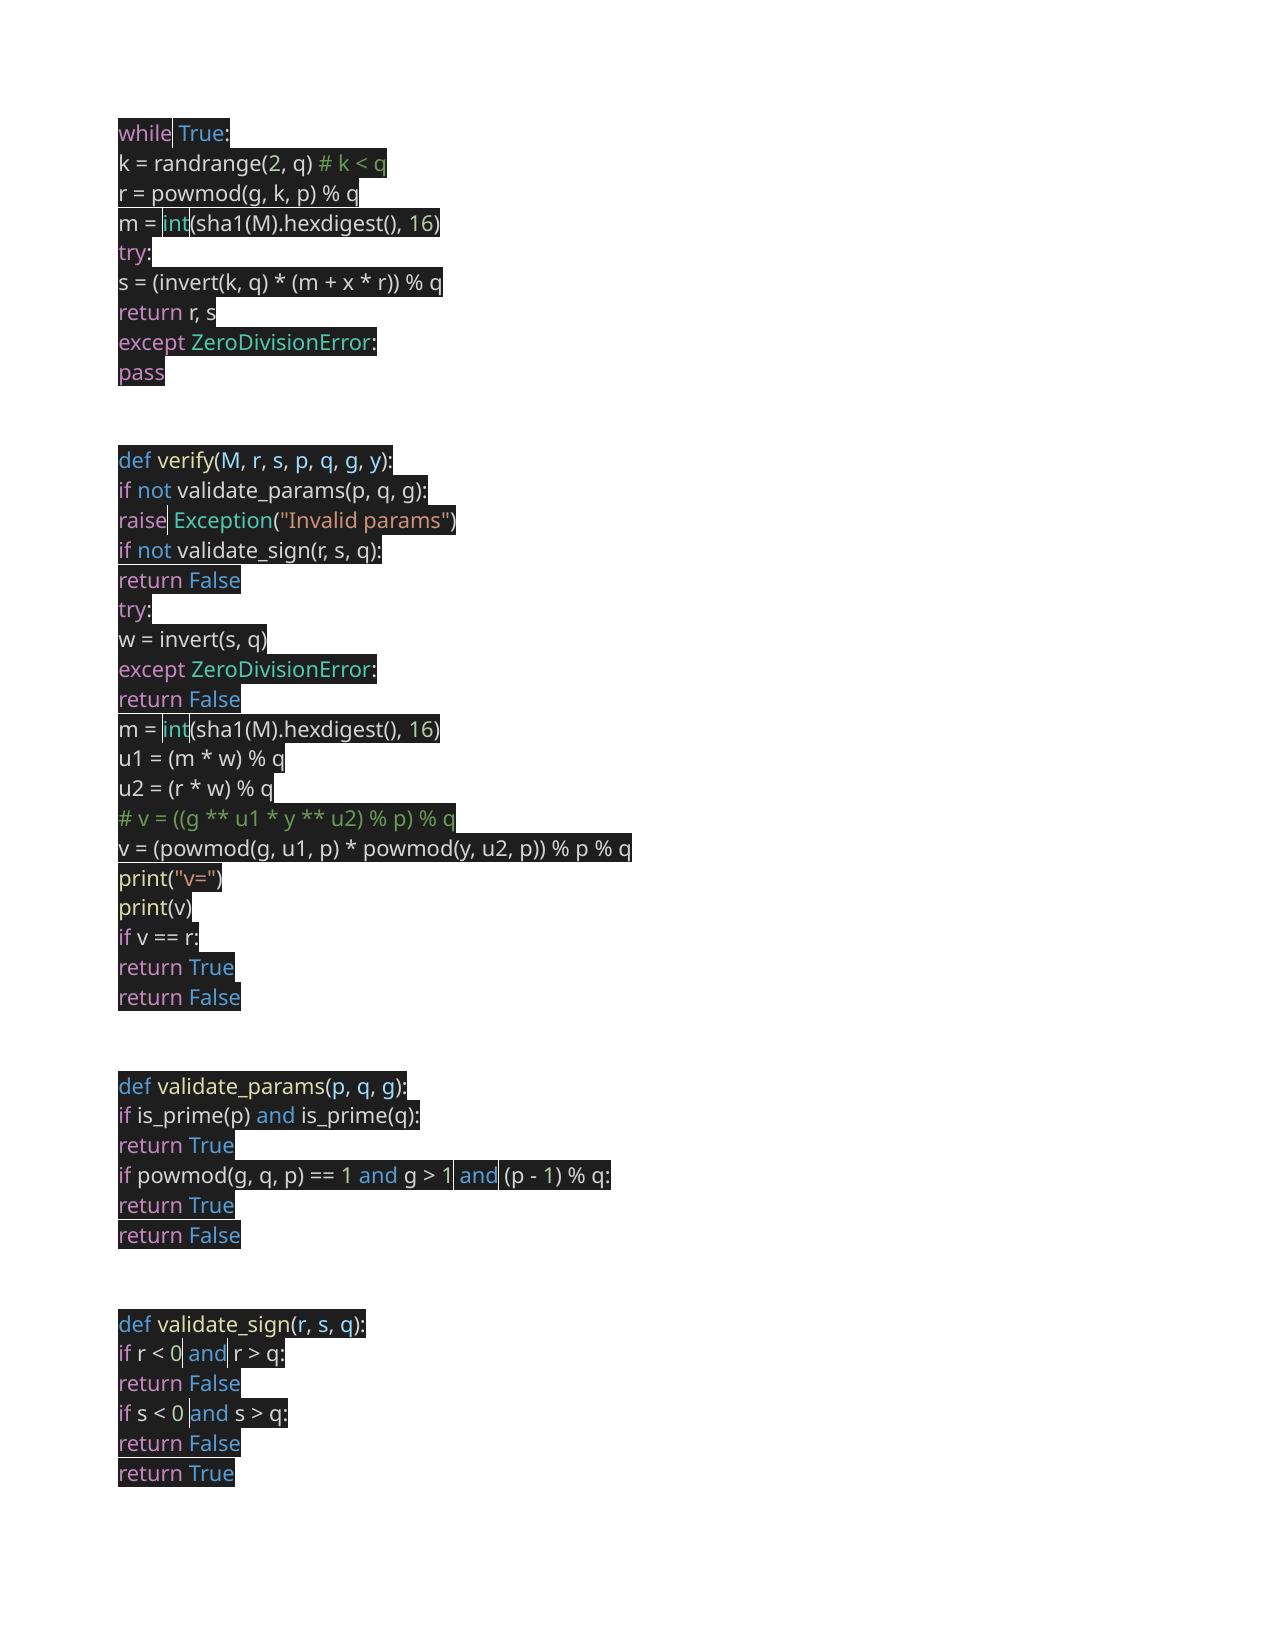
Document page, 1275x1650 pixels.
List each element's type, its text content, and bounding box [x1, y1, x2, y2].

text except ZeroDivisionError: [118, 327, 1157, 356]
text while True: [118, 118, 1157, 148]
text def validate_params(p, q, g): [118, 1071, 1157, 1100]
text return True [118, 1190, 1157, 1219]
text return False [118, 1428, 1157, 1457]
text return True [118, 1130, 1157, 1160]
text return False [118, 684, 1157, 713]
text def validate_sign(r, s, q): [118, 1308, 1157, 1338]
text # v = ((g ** u1 * y ** u2) % p) % q [118, 803, 1157, 833]
text def verify(M, r, s, p, q, g, y): [118, 445, 1157, 475]
text try: [118, 594, 1157, 624]
text return False [118, 1219, 1157, 1249]
text except ZeroDivisionError: [118, 654, 1157, 684]
text try: [118, 237, 1157, 267]
text print("v=") [118, 862, 1157, 892]
text w = invert(s, q) [118, 624, 1157, 654]
text return False [118, 982, 1157, 1011]
text return r, s [118, 297, 1157, 327]
text m = int(sha1(M).hexdigest(), 16) [118, 713, 1157, 743]
text u1 = (m * w) % q [118, 743, 1157, 773]
text if not validate_sign(r, s, q): [118, 535, 1157, 564]
text if powmod(g, q, p) == 1 and g > 1 and (p - 1) % q: [118, 1160, 1157, 1190]
text print(v) [118, 892, 1157, 922]
text v = (powmod(g, u1, p) * powmod(y, u2, p)) % p % q [118, 833, 1157, 862]
text m = int(sha1(M).hexdigest(), 16) [118, 207, 1157, 237]
text if is_prime(p) and is_prime(q): [118, 1100, 1157, 1130]
text if not validate_params(p, q, g): [118, 475, 1157, 505]
text r = powmod(g, k, p) % q [118, 178, 1157, 207]
text raise Exception("Invalid params") [118, 505, 1157, 535]
text s = (invert(k, q) * (m + x * r)) % q [118, 267, 1157, 297]
text if s < 0 and s > q: [118, 1398, 1157, 1428]
text k = randrange(2, q) # k < q [118, 148, 1157, 178]
text if v == r: [118, 922, 1157, 952]
text return True [118, 1457, 1157, 1487]
text if r < 0 and r > q: [118, 1338, 1157, 1368]
text return False [118, 1368, 1157, 1398]
text u2 = (r * w) % q [118, 773, 1157, 803]
text pass [118, 356, 1157, 386]
text return False [118, 564, 1157, 594]
text return True [118, 952, 1157, 982]
